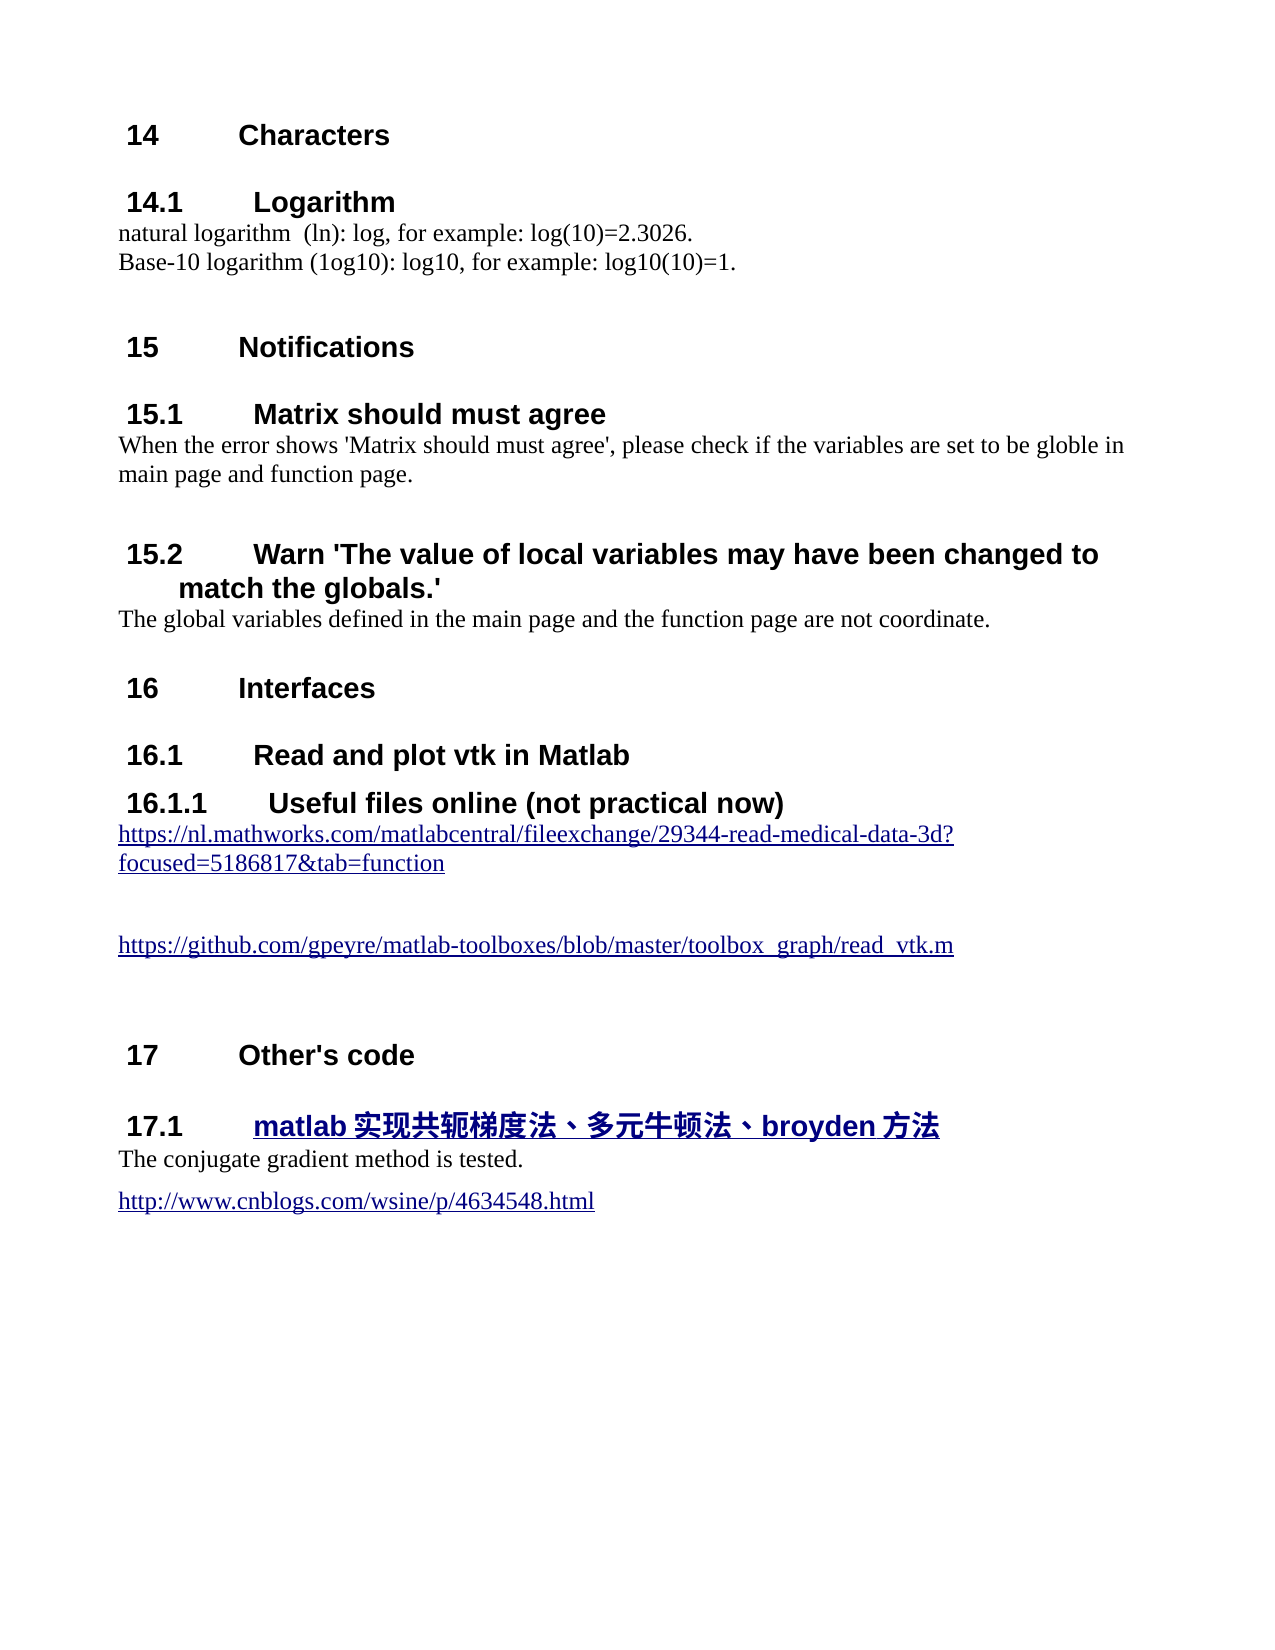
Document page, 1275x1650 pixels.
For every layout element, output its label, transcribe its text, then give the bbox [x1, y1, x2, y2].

subtitle Characters [118, 118, 1157, 152]
subtitle Useful files online (not practical now) [118, 786, 1157, 819]
text The conjugate gradient method is tested. [118, 1144, 1157, 1173]
text https://github.com/gpeyre/matlab-toolboxes/blob/master/toolbox_graph/read_vtk.m [118, 930, 1157, 959]
subtitle Read and plot vtk in Matlab [118, 737, 1157, 771]
text natural logarithm (ln): log, for example: log(10)=2.3026. [118, 218, 1157, 247]
subtitle Notifications [118, 330, 1157, 363]
text http://www.cnblogs.com/wsine/p/4634548.html [118, 1186, 1157, 1214]
text https://nl.mathworks.com/matlabcentral/fileexchange/29344-read-medical-data-3d?focused=5186817&tab=function [118, 819, 1157, 877]
subtitle matlab实现共轭梯度法、多元牛顿法、broyden方法 [118, 1105, 1157, 1144]
text The global variables defined in the main page and the function page are not coordinate. [118, 604, 1157, 633]
subtitle Logarithm [118, 185, 1157, 218]
subtitle Other's code [118, 1038, 1157, 1071]
subtitle Matrix should must agree [118, 397, 1157, 430]
subtitle Warn 'The value of local variables may have been changed to match the globals.' [118, 537, 1157, 604]
text When the error shows 'Matrix should must agree', please check if the variables are set to be globle in main page and function page. [118, 430, 1157, 488]
text Base-10 logarithm (1og10): log10, for example: log10(10)=1. [118, 247, 1157, 276]
subtitle Interfaces [118, 671, 1157, 704]
